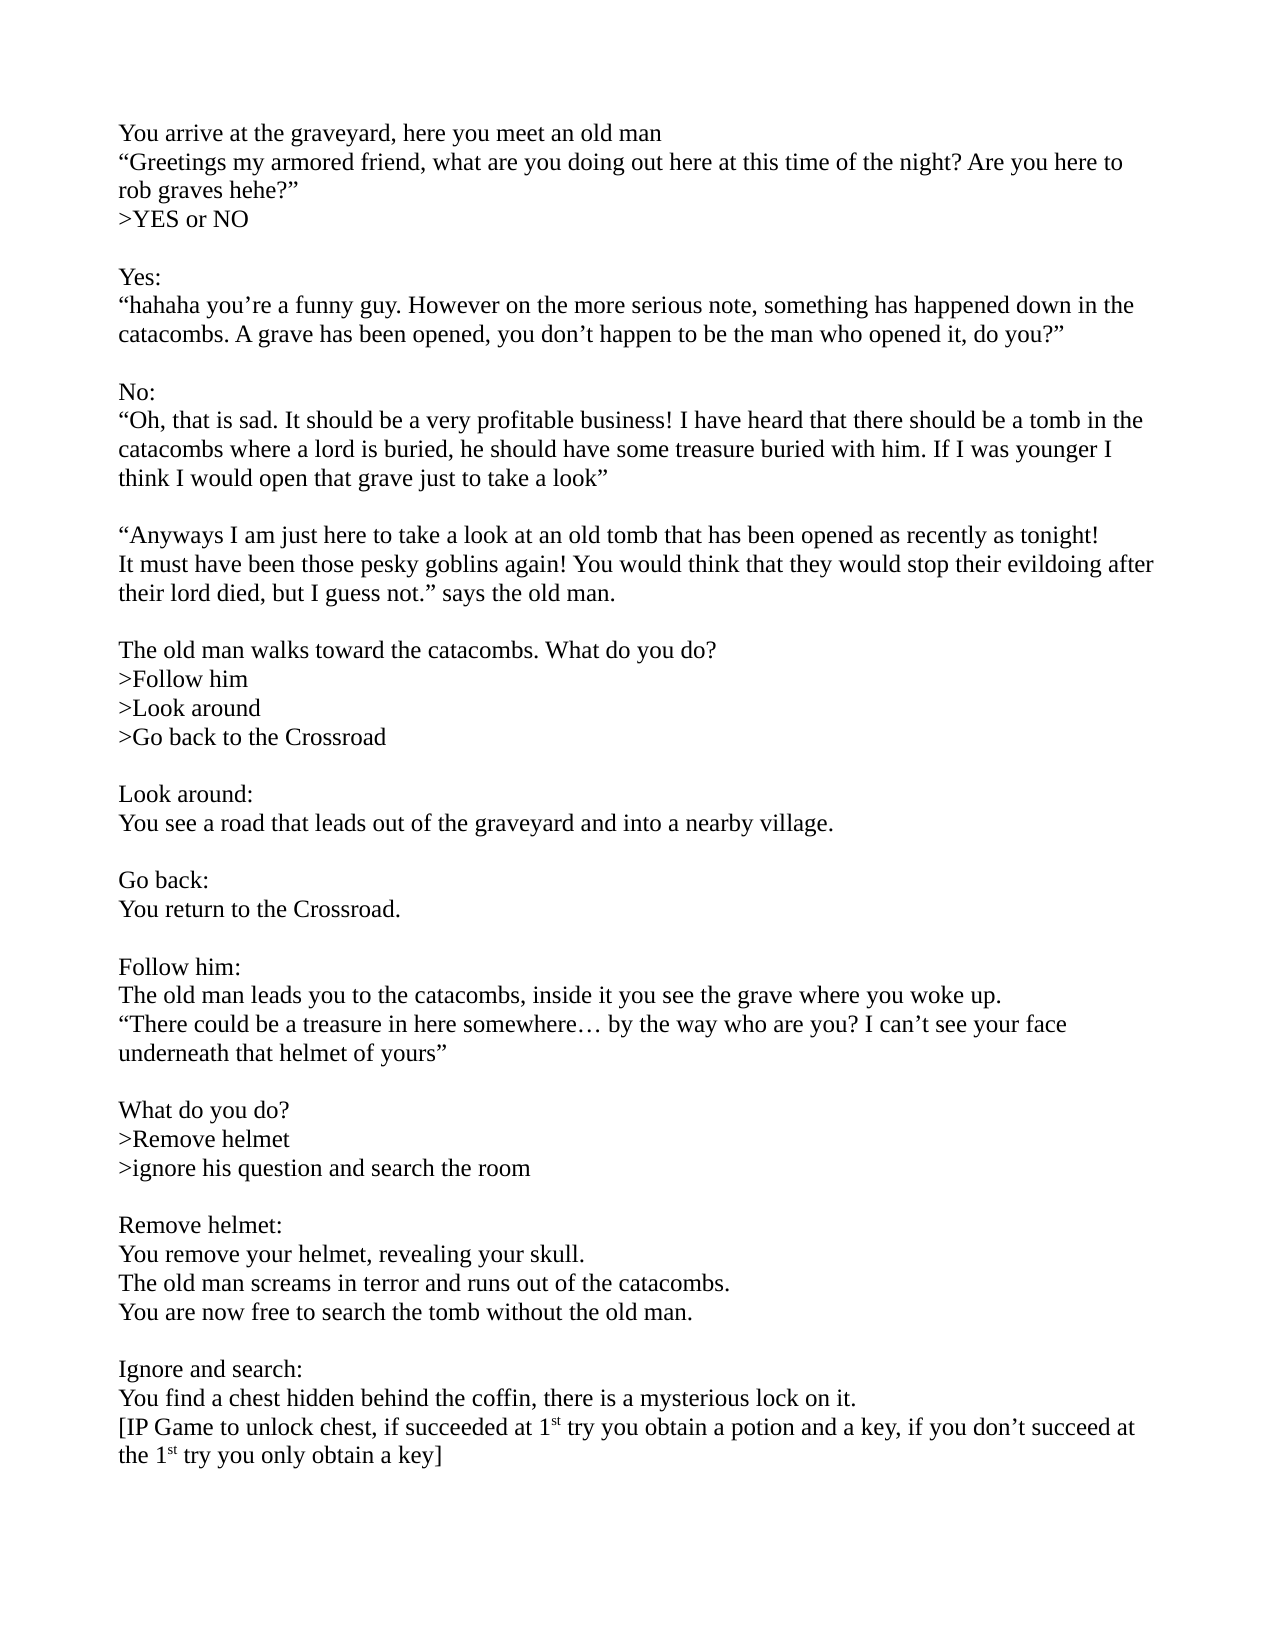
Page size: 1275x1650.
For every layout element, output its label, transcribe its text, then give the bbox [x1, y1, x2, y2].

text You remove your helmet, revealing your skull. [118, 1239, 1157, 1268]
text “Oh, that is sad. It should be a very profitable business! I have heard that there should be a tomb in the catacombs where a lord is buried, he should have some treasure buried with him. If I was younger I think I would open that grave just to take a look” [118, 406, 1157, 492]
text Go back: [118, 866, 1157, 894]
text The old man walks toward the catacombs. What do you do? >Follow him [118, 636, 1157, 693]
text You are now free to search the tomb without the old man. [118, 1297, 1157, 1326]
text What do you do? [118, 1096, 1157, 1124]
text No: [118, 377, 1157, 406]
text The old man leads you to the catacombs, inside it you see the grave where you woke up. [118, 981, 1157, 1009]
text You find a chest hidden behind the coffin, there is a mysterious lock on it. [118, 1383, 1157, 1412]
text [IP Game to unlock chest, if succeeded at 1st try you obtain a potion and a key, if you don’t succeed at the 1st try you only obtain a key] [118, 1412, 1157, 1469]
text >Look around [118, 693, 1157, 722]
text Remove helmet: [118, 1211, 1157, 1239]
text Follow him: [118, 952, 1157, 981]
text Look around: [118, 779, 1157, 808]
text Ignore and search: [118, 1354, 1157, 1383]
text The old man screams in terror and runs out of the catacombs. [118, 1268, 1157, 1297]
text >ignore his question and search the room [118, 1153, 1157, 1182]
text You arrive at the graveyard, here you meet an old man [118, 118, 1157, 147]
text It must have been those pesky goblins again! You would think that they would stop their evildoing after their lord died, but I guess not.” says the old man. [118, 549, 1157, 607]
text “There could be a treasure in here somewhere… by the way who are you? I can’t see your face underneath that helmet of yours” [118, 1009, 1157, 1096]
text You see a road that leads out of the graveyard and into a nearby village. [118, 808, 1157, 837]
text “hahaha you’re a funny guy. However on the more serious note, something has happened down in the catacombs. A grave has been opened, you don’t happen to be the man who opened it, do you?” [118, 291, 1157, 348]
text “Greetings my armored friend, what are you doing out here at this time of the night? Are you here to rob graves hehe?” [118, 147, 1157, 204]
text >Go back to the Crossroad [118, 722, 1157, 779]
text “Anyways I am just here to take a look at an old tomb that has been opened as recently as tonight! [118, 521, 1157, 549]
text You return to the Crossroad. [118, 894, 1157, 923]
text >Remove helmet [118, 1124, 1157, 1153]
text Yes: [118, 262, 1157, 291]
text >YES or NO [118, 204, 1157, 233]
